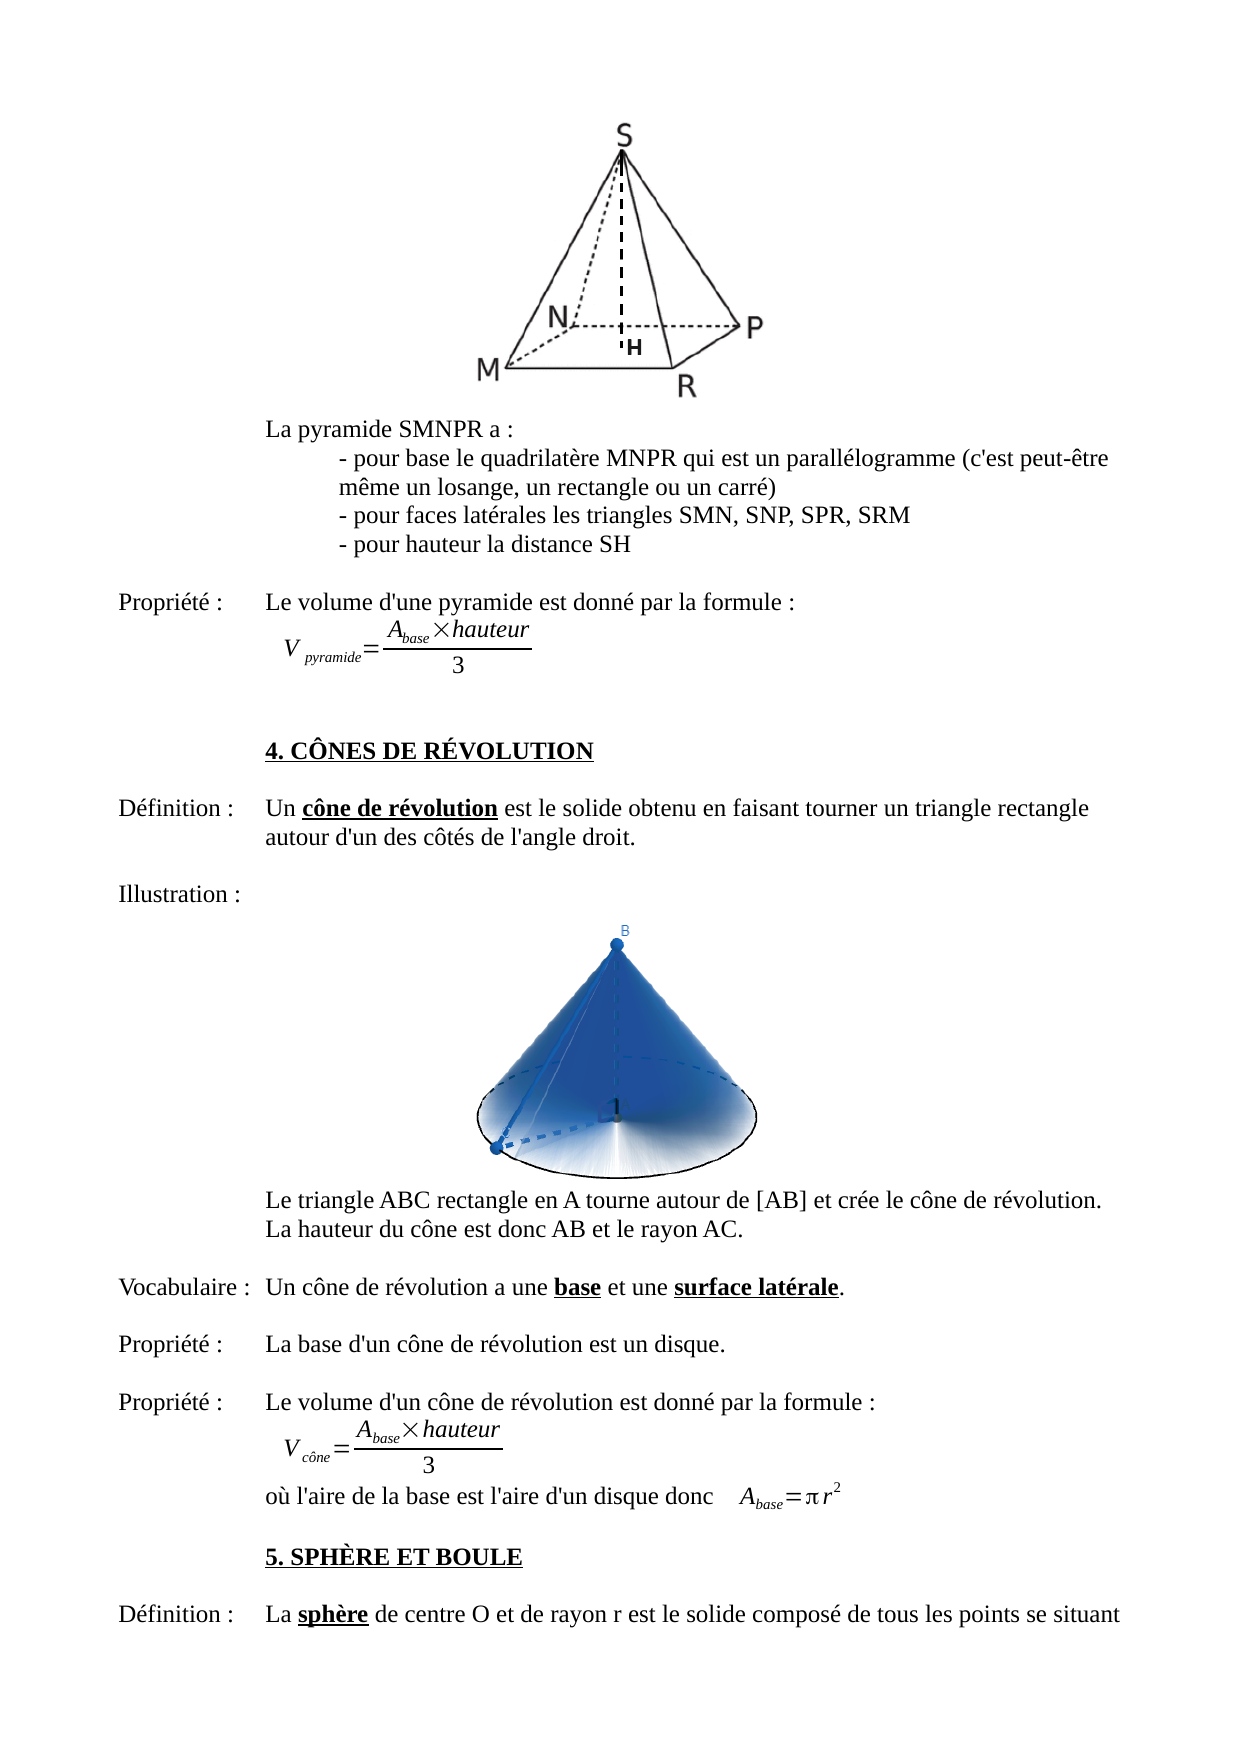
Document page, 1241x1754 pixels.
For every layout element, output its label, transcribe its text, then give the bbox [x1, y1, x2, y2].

text Propriété : La base d'un cône de révolution est un disque. [118, 1329, 1122, 1358]
text Vocabulaire : Un cône de révolution a une base et une surface latérale. [118, 1272, 1122, 1301]
text Définition : La sphère de centre O et de rayon r est le solide composé de tous les points se situant [118, 1599, 1122, 1628]
text La pyramide SMNPR a : [118, 118, 1122, 443]
text La hauteur du cône est donc AB et le rayon AC. [118, 1214, 1122, 1243]
text Illustration : [118, 879, 1122, 908]
text Propriété : Le volume d'un cône de révolution est donné par la formule : [118, 1387, 1122, 1416]
text 5. SPHÈRE ET BOULE [118, 1542, 1122, 1571]
text 4. CÔNES DE RÉVOLUTION [118, 736, 1122, 764]
text - pour hauteur la distance SH [118, 529, 1122, 558]
text - pour base le quadrilatère MNPR qui est un parallélogramme (c'est peut-être même un losange, un rectangle ou un carré) [118, 443, 1122, 501]
picture [469, 908, 771, 1186]
text - pour faces latérales les triangles SMN, SNP, SPR, SRM [118, 501, 1122, 529]
text Le triangle ABC rectangle en A tourne autour de [AB] et crée le cône de révolution. [118, 908, 1122, 1214]
text Propriété : Le volume d'une pyramide est donné par la formule : [118, 587, 1122, 616]
text Définition : Un cône de révolution est le solide obtenu en faisant tourner un triangle rectangle autour d'un des côtés de l'angle droit. [118, 793, 1122, 851]
text où l'aire de la base est l'aire d'un disque donc [118, 1478, 1122, 1513]
